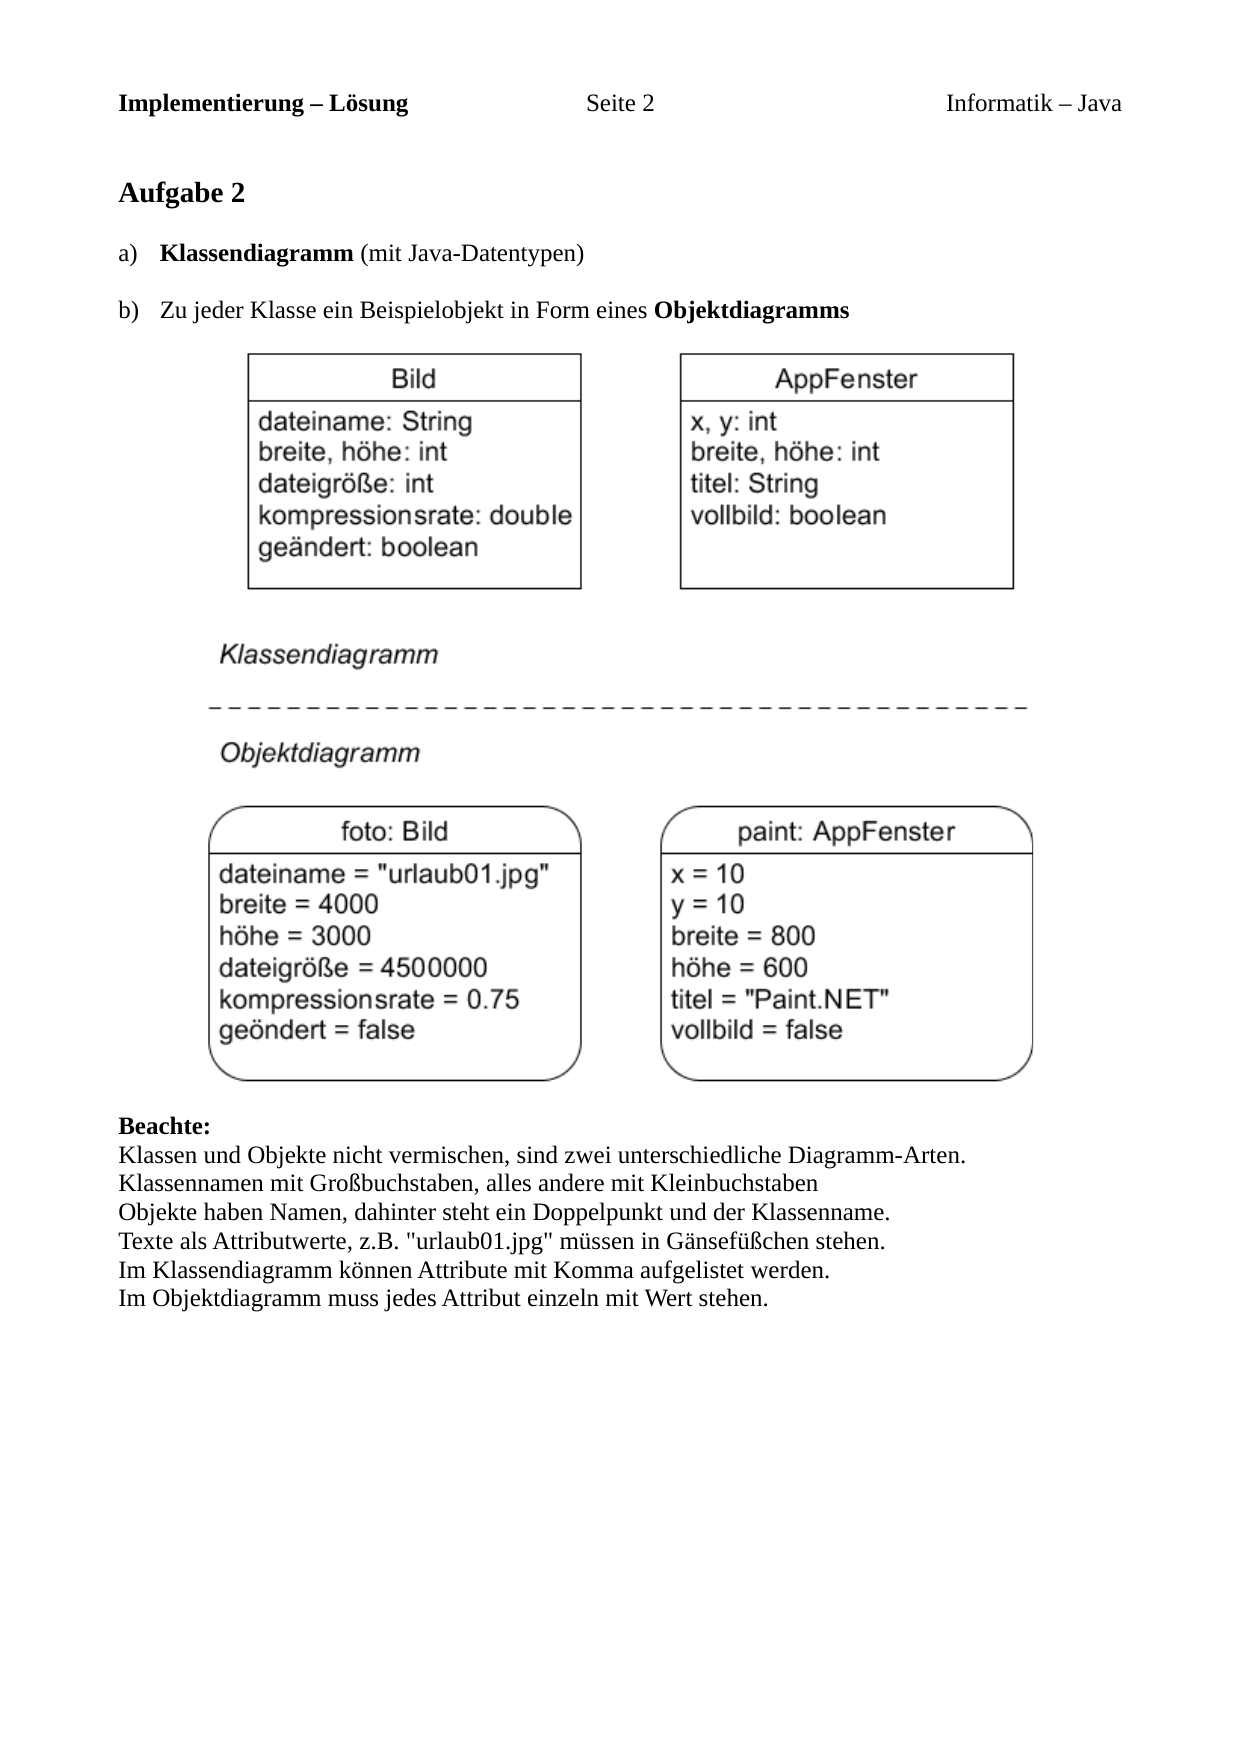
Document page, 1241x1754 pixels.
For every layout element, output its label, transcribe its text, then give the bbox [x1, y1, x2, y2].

text Klassennamen mit Großbuchstaben, alles andere mit Kleinbuchstaben [118, 1168, 1122, 1197]
text Im Klassendiagramm können Attribute mit Komma aufgelistet werden. Im Objektdiagramm muss jedes Attribut einzeln mit Wert stehen. [118, 1255, 1122, 1312]
text Klassen und Objekte nicht vermischen, sind zwei unterschiedliche Diagramm-Arten. [118, 1140, 1122, 1168]
list Zu jeder Klasse ein Beispielobjekt in Form eines Objektdiagramms [118, 295, 1122, 324]
picture [207, 352, 1034, 1083]
text Texte als Attributwerte, z.B. "urlaub01.jpg" müssen in Gänsefüßchen stehen. [118, 1226, 1122, 1255]
list Klassendiagramm (mit Java-Datentypen) [118, 238, 1122, 267]
text Objekte haben Namen, dahinter steht ein Doppelpunkt und der Klassenname. [118, 1197, 1122, 1226]
text Aufgabe 2 [118, 176, 1122, 209]
text Beachte: [118, 1111, 1122, 1140]
